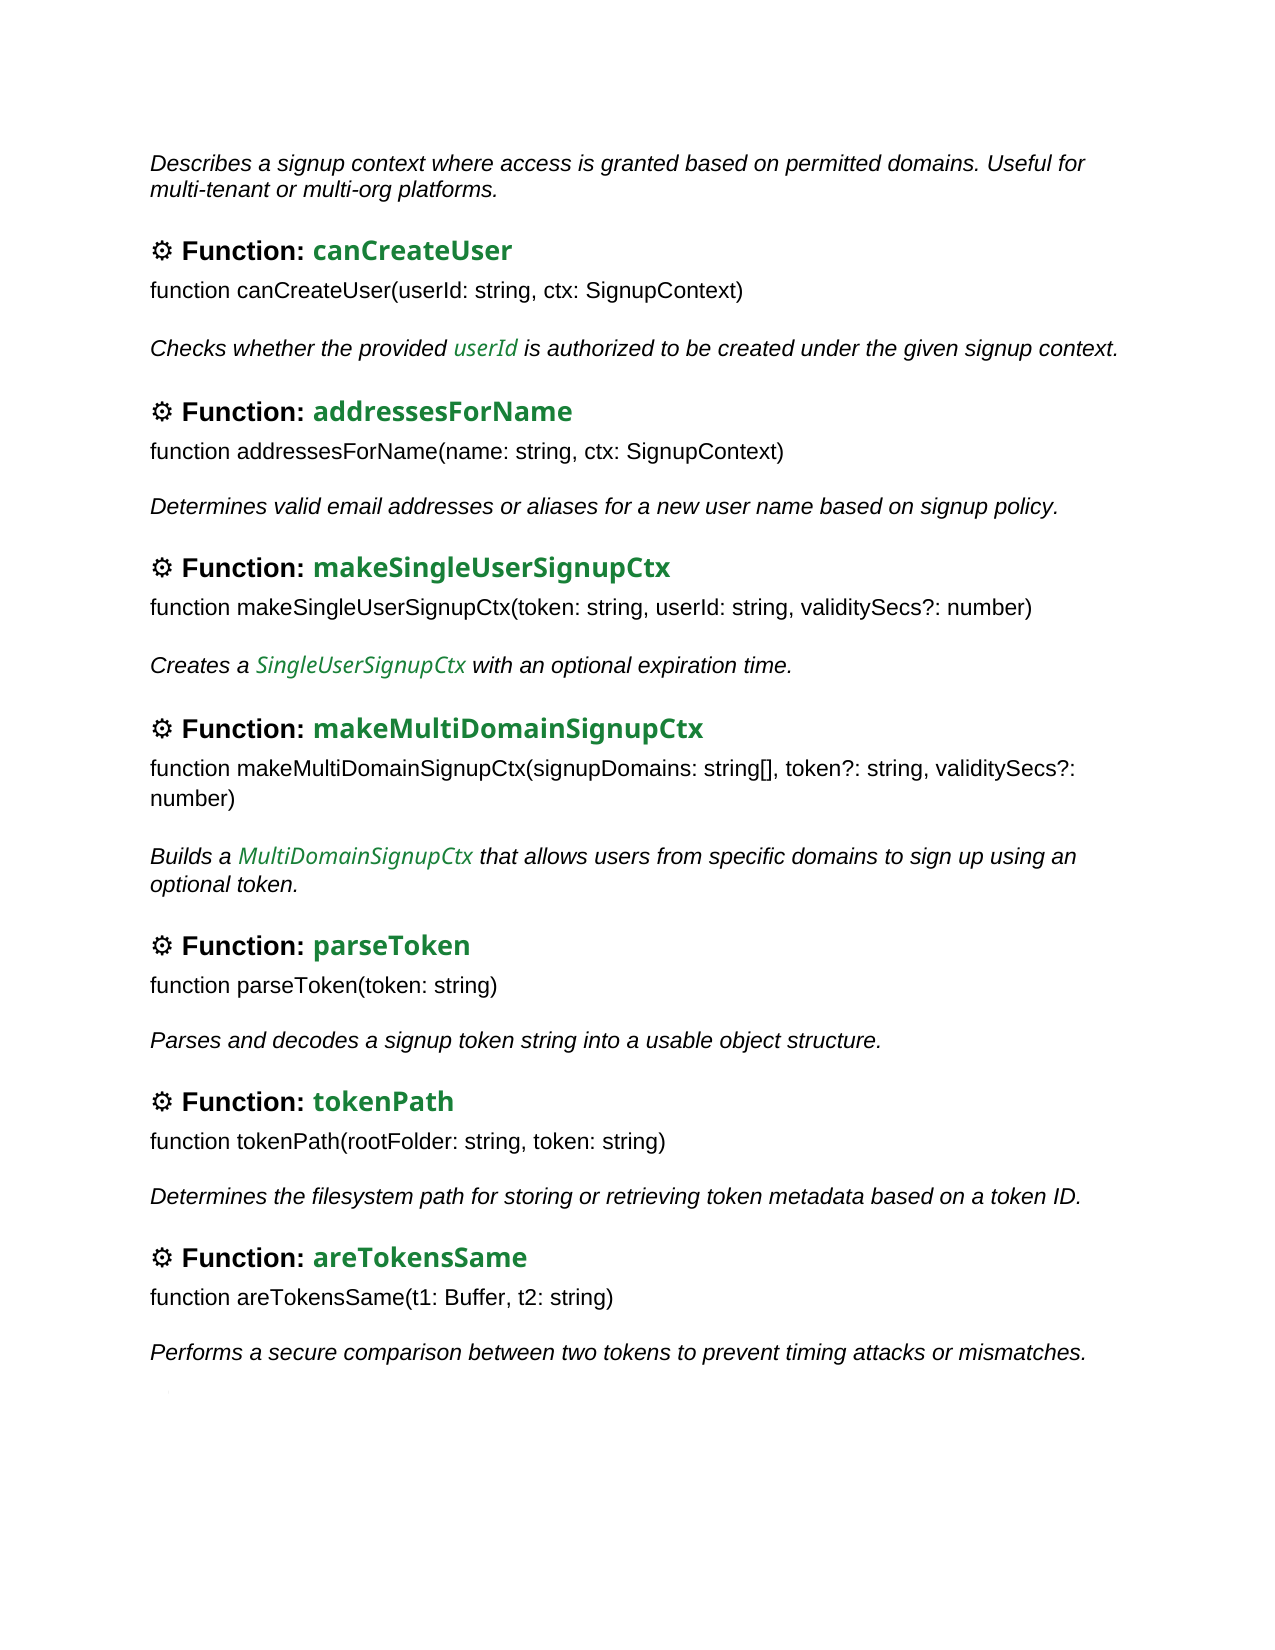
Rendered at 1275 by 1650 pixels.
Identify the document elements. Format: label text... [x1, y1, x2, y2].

text Determines the filesystem path for storing or retrieving token metadata based on a token ID. [150, 1183, 1125, 1209]
text function parseToken(token: string) [150, 972, 1125, 998]
text Checks whether the provided userId is authorized to be created under the given signup context. [150, 332, 1125, 363]
text function areTokensSame(t1: Buffer, t2: string) [150, 1284, 1125, 1310]
text function addressesForName(name: string, ctx: SignupContext) [150, 438, 1125, 464]
subtitle ⚙️ Function: areTokensSame [150, 1239, 1125, 1276]
text Performs a secure comparison between two tokens to prevent timing attacks or mismatches. [150, 1339, 1125, 1366]
text function makeSingleUserSignupCtx(token: string, userId: string, validitySecs?: number) [150, 594, 1125, 620]
subtitle ⚙️ Function: tokenPath [150, 1083, 1125, 1120]
text function canCreateUser(userId: string, ctx: SignupContext) [150, 277, 1125, 303]
subtitle ⚙️ Function: canCreateUser [150, 232, 1125, 269]
subtitle ⚙️ Function: addressesForName [150, 393, 1125, 429]
text Determines valid email addresses or aliases for a new user name based on signup policy. [150, 493, 1125, 519]
text function makeMultiDomainSignupCtx(signupDomains: string[], token?: string, validitySecs?: number) [150, 755, 1125, 811]
text Builds a MultiDomainSignupCtx that allows users from specific domains to sign up using an optional token. [150, 840, 1125, 898]
text Parses and decodes a signup token string into a usable object structure. [150, 1027, 1125, 1054]
subtitle ⚙️ Function: parseToken [150, 927, 1125, 964]
text Creates a SingleUserSignupCtx with an optional expiration time. [150, 649, 1125, 680]
text function tokenPath(rootFolder: string, token: string) [150, 1128, 1125, 1154]
subtitle ⚙️ Function: makeSingleUserSignupCtx [150, 549, 1125, 586]
text Describes a signup context where access is granted based on permitted domains. Useful for multi-tenant or multi-org platforms. [150, 150, 1125, 203]
subtitle ⚙️ Function: makeMultiDomainSignupCtx [150, 709, 1125, 746]
